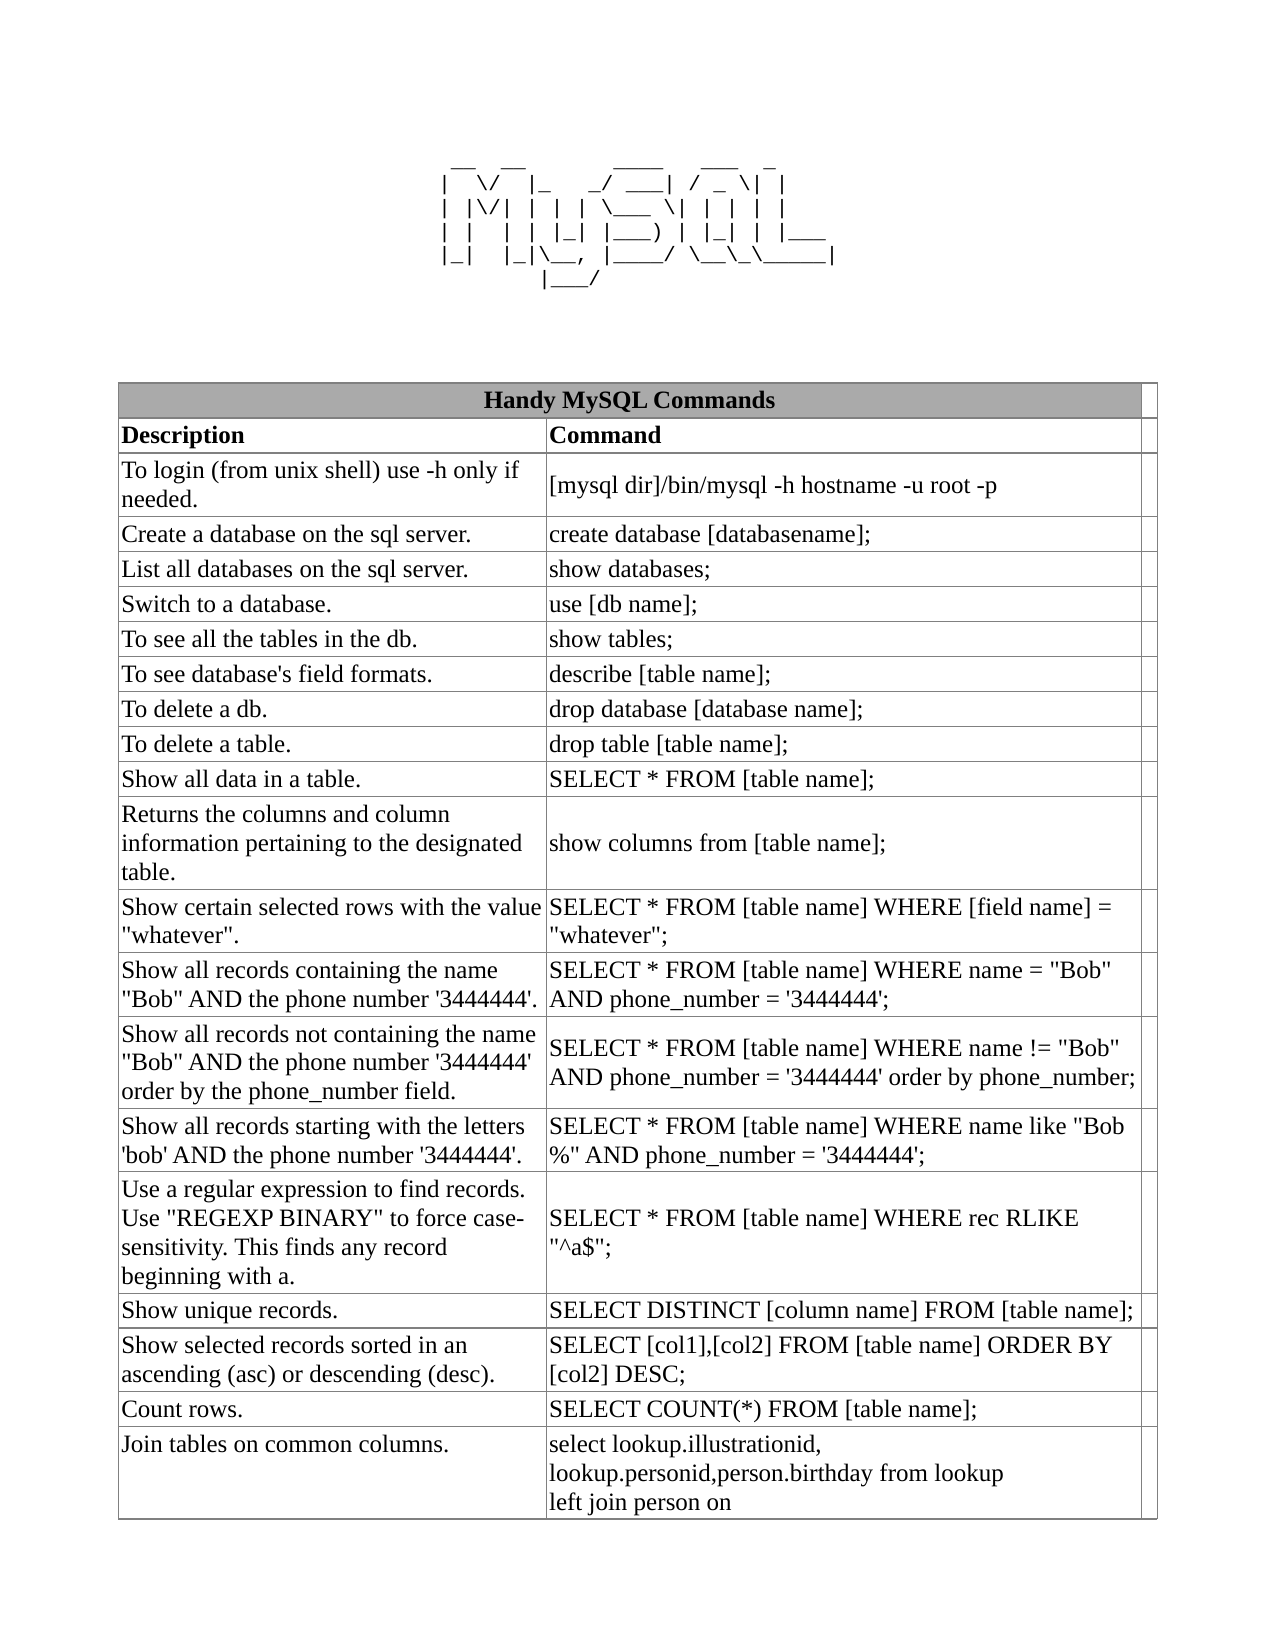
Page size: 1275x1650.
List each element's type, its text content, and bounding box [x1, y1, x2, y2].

table_cell List all databases on the sql server. [119, 552, 546, 586]
table_cell SELECT * FROM [table name] WHERE name like "Bob%" AND phone_number = '3444444'; [547, 1109, 1141, 1171]
table_cell SELECT * FROM [table name] WHERE name = "Bob" AND phone_number = '3444444'; [547, 953, 1141, 1016]
table_cell select lookup.illustrationid, lookup.personid,person.birthday from lookup left join person on [547, 1427, 1141, 1518]
table_cell [1142, 953, 1157, 1016]
table_cell show columns from [table name]; [547, 797, 1141, 888]
table_cell SELECT * FROM [table name]; [547, 762, 1141, 796]
table_cell Show all records starting with the letters 'bob' AND the phone number '3444444'. [119, 1109, 546, 1171]
table_cell [1142, 1017, 1157, 1108]
table_cell [1142, 692, 1157, 726]
table_cell Count rows. [119, 1392, 546, 1426]
table_cell [1142, 1392, 1157, 1426]
table_cell Command [547, 419, 1141, 452]
table_cell [1142, 890, 1157, 952]
table_cell SELECT * FROM [table name] WHERE rec RLIKE "^a$"; [547, 1172, 1141, 1292]
table_cell Show all records containing the name "Bob" AND the phone number '3444444'. [119, 953, 546, 1016]
table_cell Show certain selected rows with the value "whatever". [119, 890, 546, 952]
table_cell [1142, 657, 1157, 691]
table_cell Show unique records. [119, 1294, 546, 1327]
table_cell describe [table name]; [547, 657, 1141, 691]
table_cell [1142, 622, 1157, 656]
table_cell [1142, 454, 1157, 516]
table_cell SELECT * FROM [table name] WHERE name != "Bob" AND phone_number = '3444444' order by phone_number; [547, 1017, 1141, 1108]
table_cell show databases; [547, 552, 1141, 586]
table_cell SELECT DISTINCT [column name] FROM [table name]; [547, 1294, 1141, 1327]
table_cell [1142, 552, 1157, 586]
table_cell [1142, 1172, 1157, 1292]
table_header [1142, 384, 1157, 417]
table_cell Show selected records sorted in an ascending (asc) or descending (desc). [119, 1329, 546, 1391]
table_cell create database [databasename]; [547, 517, 1141, 551]
table_cell [1142, 797, 1157, 888]
table_cell To login (from unix shell) use -h only if needed. [119, 454, 546, 516]
table_cell Description [119, 419, 546, 452]
table_header Handy MySQL Commands [119, 384, 1141, 417]
table_cell [1142, 1109, 1157, 1171]
table_cell Switch to a database. [119, 587, 546, 621]
table_cell use [db name]; [547, 587, 1141, 621]
table_cell SELECT COUNT(*) FROM [table name]; [547, 1392, 1141, 1426]
table_cell [1142, 762, 1157, 796]
table_cell To see database's field formats. [119, 657, 546, 691]
table_cell drop database [database name]; [547, 692, 1141, 726]
table_cell [mysql dir]/bin/mysql -h hostname -u root -p [547, 454, 1141, 516]
table_cell [1142, 419, 1157, 452]
table_cell show tables; [547, 622, 1141, 656]
table_cell To delete a table. [119, 727, 546, 761]
table_header __ __ ____ ___ _ | \/ |_ _/ ___| / _ \| | | |\/| | | | \___ \| | | | | | | | | |_| |___) | |_| | |___ |_| |_|\__, |____/ \__\_\_____| |___/ [423, 147, 852, 348]
table_cell SELECT * FROM [table name] WHERE [field name] = "whatever"; [547, 890, 1141, 952]
table_cell drop table [table name]; [547, 727, 1141, 761]
table_cell [1142, 727, 1157, 761]
table_cell [1142, 1427, 1157, 1518]
table_cell To delete a db. [119, 692, 546, 726]
table_cell Join tables on common columns. [119, 1427, 546, 1518]
table_cell Returns the columns and column information pertaining to the designated table. [119, 797, 546, 888]
table_cell Create a database on the sql server. [119, 517, 546, 551]
table_cell Show all records not containing the name "Bob" AND the phone number '3444444' order by the phone_number field. [119, 1017, 546, 1108]
table_cell SELECT [col1],[col2] FROM [table name] ORDER BY [col2] DESC; [547, 1329, 1141, 1391]
table_cell Use a regular expression to find records. Use "REGEXP BINARY" to force case-sensitivity. This finds any record beginning with a. [119, 1172, 546, 1292]
table_cell [1142, 517, 1157, 551]
table_cell To see all the tables in the db. [119, 622, 546, 656]
table_cell [1142, 1294, 1157, 1327]
table_cell [1142, 1329, 1157, 1391]
table_cell Show all data in a table. [119, 762, 546, 796]
table_cell [1142, 587, 1157, 621]
